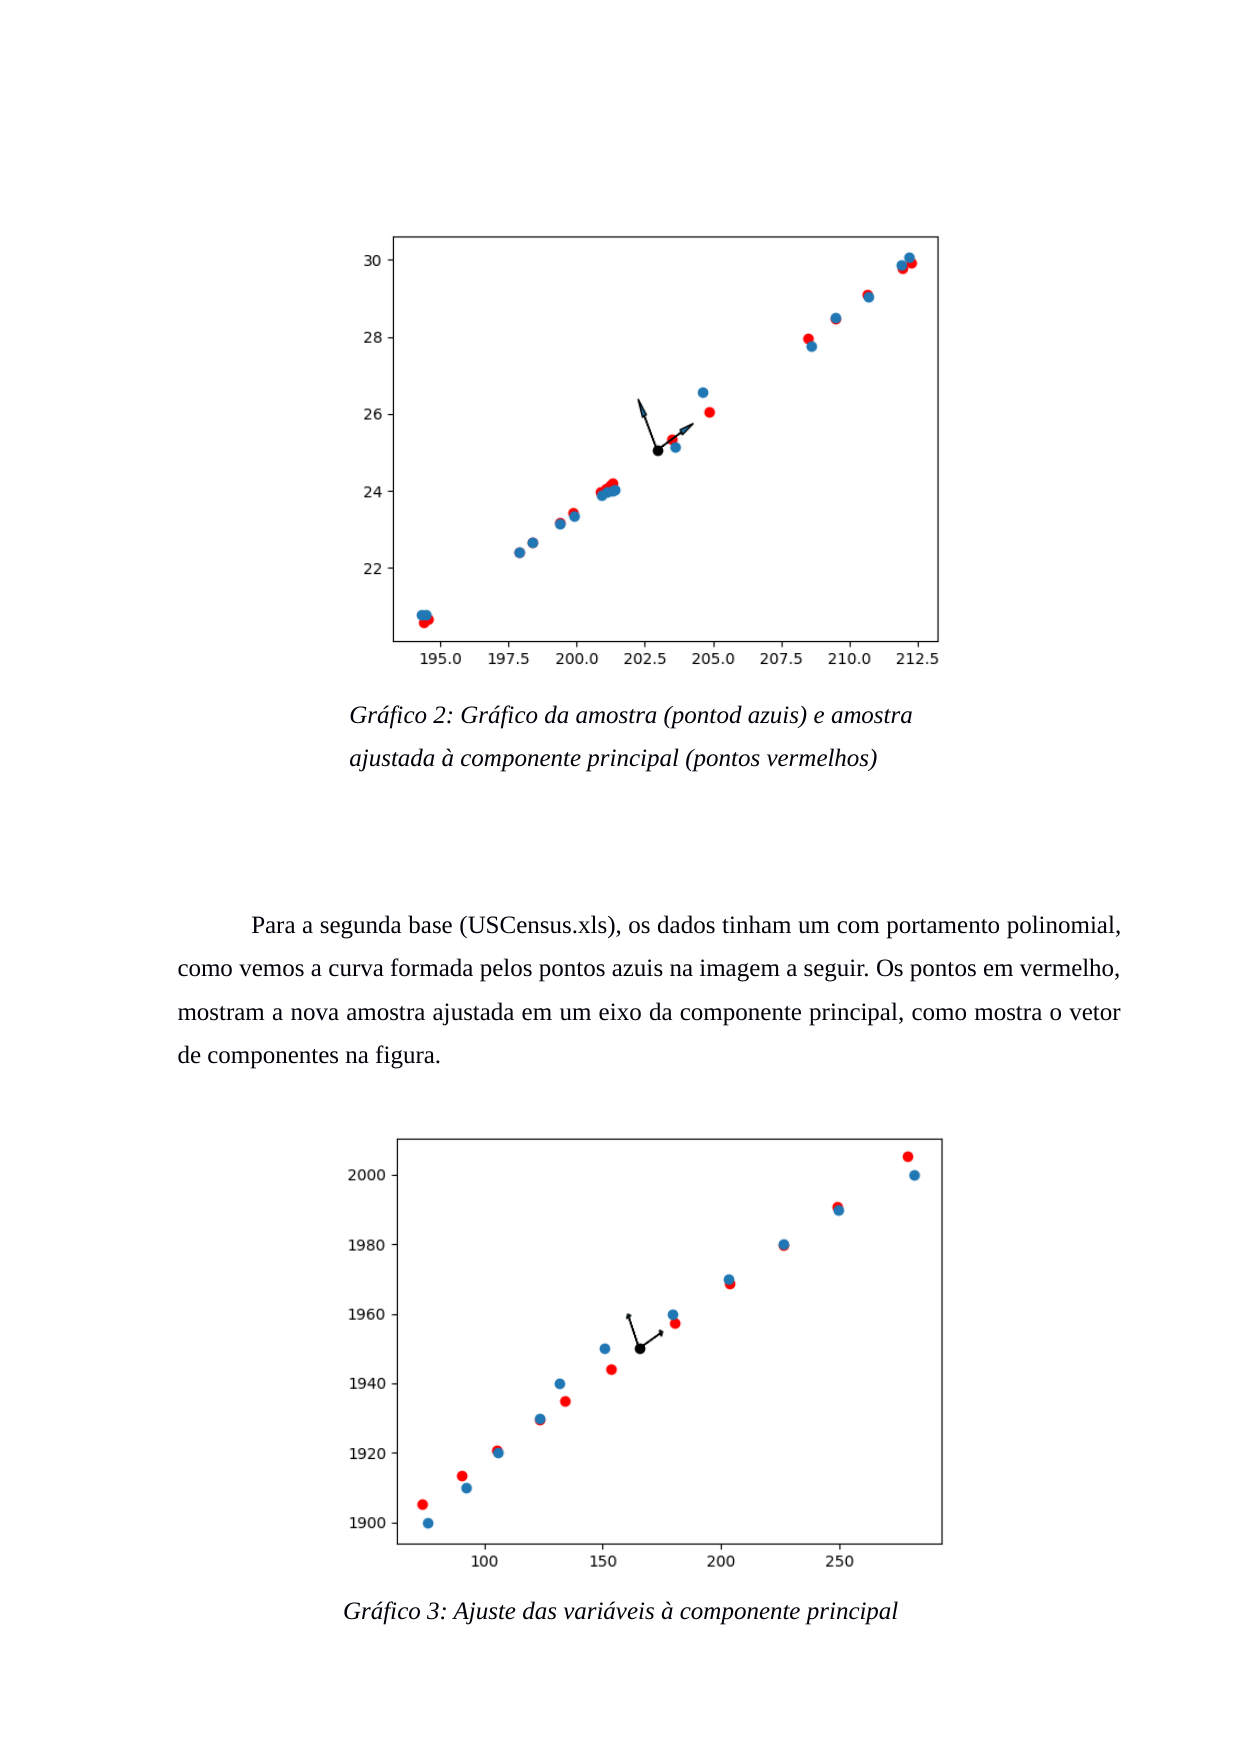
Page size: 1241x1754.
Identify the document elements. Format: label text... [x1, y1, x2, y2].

text Gráfico 2: Gráfico da amostra (pontod azuis) e amostra ajustada à componente principal (pontos vermelhos) [349, 686, 964, 772]
picture [342, 1131, 958, 1582]
text Gráfico 3: Ajuste das variáveis à componente principal [343, 1582, 958, 1624]
text Para a segunda base (USCensus.xls), os dados tinham um com portamento polinomial, como vemos a curva formada pelos pontos azuis na imagem a seguir. Os pontos em vermelho, mostram a nova amostra ajustada em um eixo da componente principal, como mostra o vetor de componentes na figura. [177, 910, 1122, 1068]
picture [349, 220, 965, 686]
